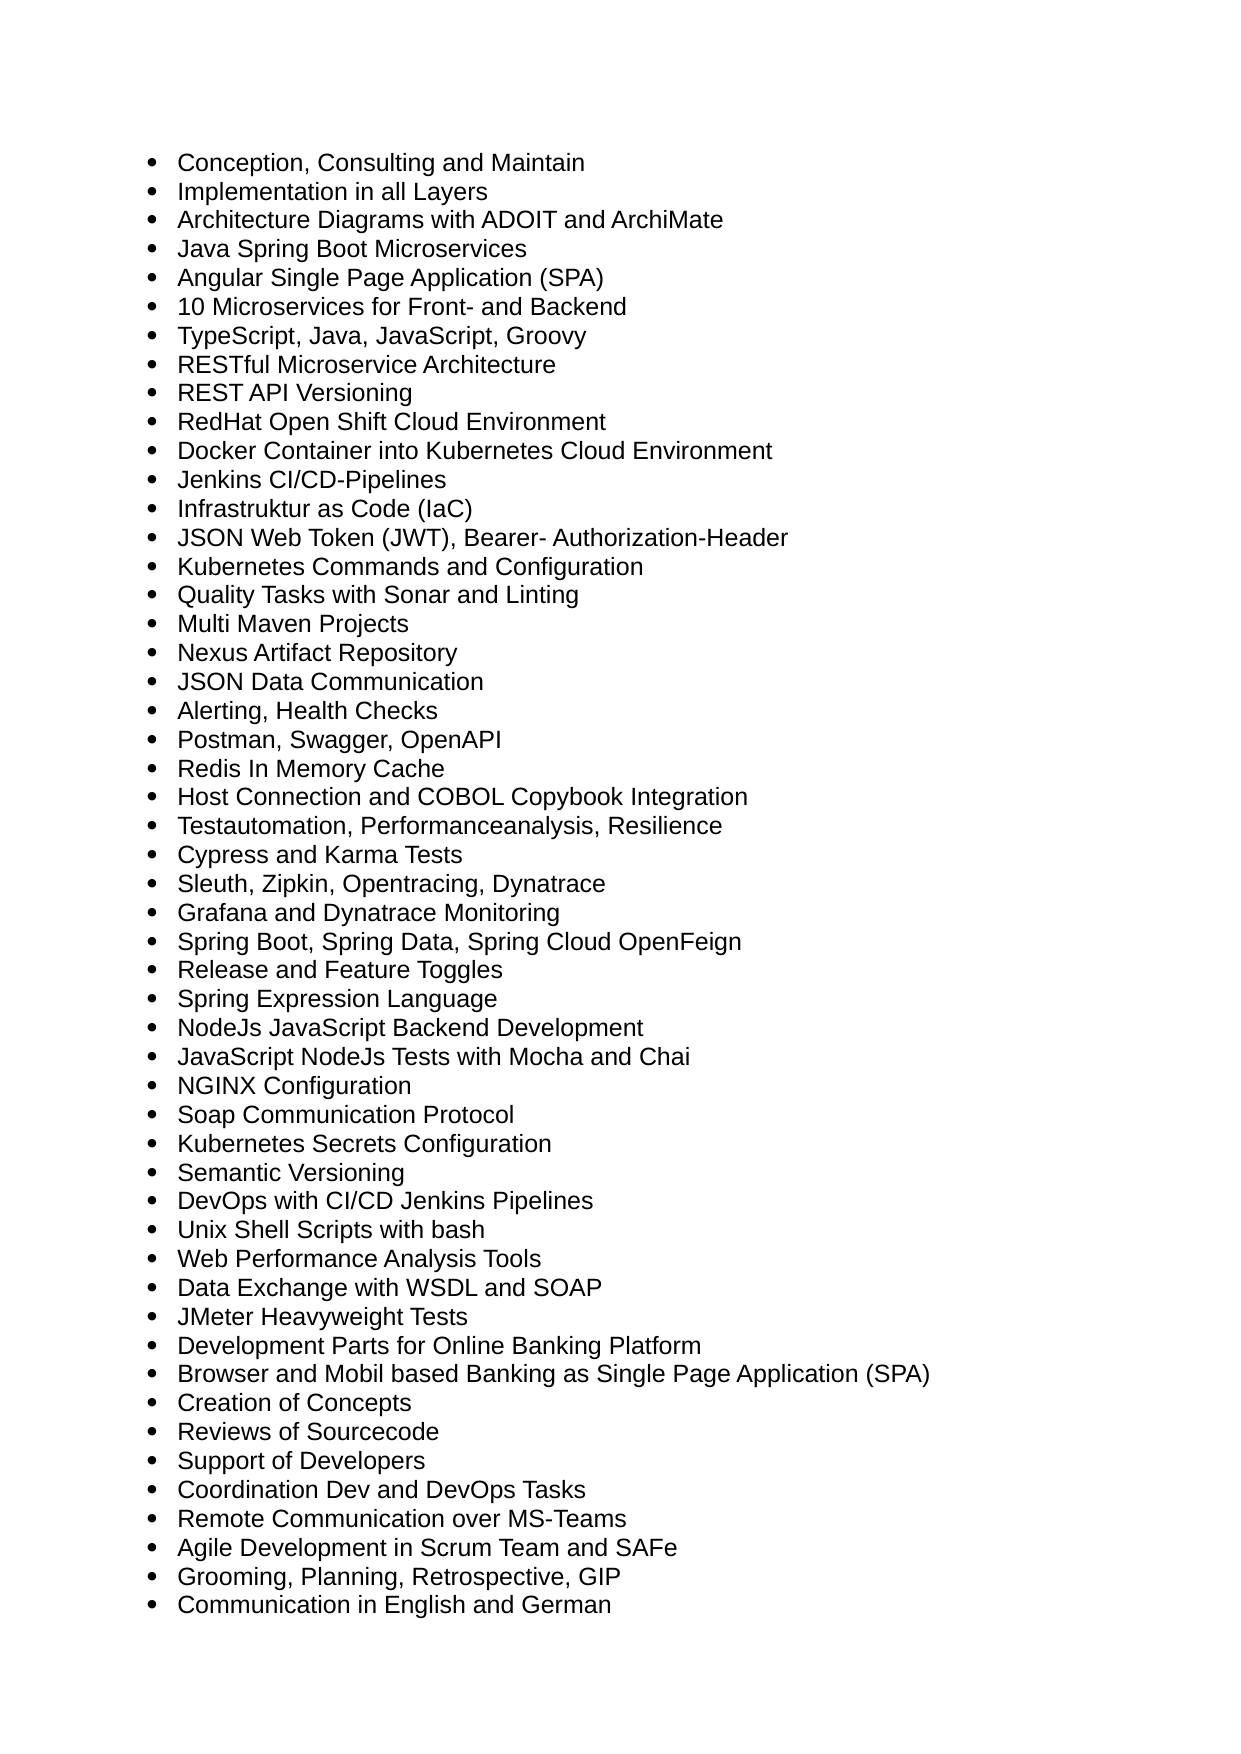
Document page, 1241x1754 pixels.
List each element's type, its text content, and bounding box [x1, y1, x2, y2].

list RESTful Microservice Architecture [148, 349, 1104, 378]
list Data Exchange with WSDL and SOAP [148, 1273, 1104, 1302]
list 10 Microservices for Front- and Backend [148, 292, 1104, 321]
list Redis In Memory Cache [148, 753, 1104, 782]
list Docker Container into Kubernetes Cloud Environment [148, 436, 1104, 465]
list Quality Tasks with Sonar and Linting [148, 580, 1104, 609]
list Coordination Dev and DevOps Tasks [148, 1475, 1104, 1504]
list Implementation in all Layers [148, 176, 1104, 205]
list Java Spring Boot Microservices [148, 234, 1104, 263]
list Multi Maven Projects [148, 609, 1104, 638]
list NodeJs JavaScript Backend Development [148, 1013, 1104, 1042]
list TypeScript, Java, JavaScript, Groovy [148, 321, 1104, 349]
list Agile Development in Scrum Team and SAFe [148, 1533, 1104, 1561]
list Kubernetes Commands and Configuration [148, 552, 1104, 580]
list Browser and Mobil based Banking as Single Page Application (SPA) [148, 1359, 1104, 1388]
list Semantic Versioning [148, 1157, 1104, 1186]
list Grooming, Planning, Retrospective, GIP [148, 1561, 1104, 1590]
list Jenkins CI/CD-Pipelines [148, 465, 1104, 494]
list Creation of Concepts [148, 1388, 1104, 1417]
list Nexus Artifact Repository [148, 638, 1104, 667]
list Infrastruktur as Code (IaC) [148, 494, 1104, 523]
list JMeter Heavyweight Tests [148, 1302, 1104, 1331]
list Soap Communication Protocol [148, 1100, 1104, 1129]
list Alerting, Health Checks [148, 696, 1104, 725]
list Unix Shell Scripts with bash [148, 1215, 1104, 1244]
list Cypress and Karma Tests [148, 840, 1104, 869]
list Postman, Swagger, OpenAPI [148, 725, 1104, 753]
list Host Connection and COBOL Copybook Integration [148, 782, 1104, 811]
list Testautomation, Performanceanalysis, Resilience [148, 811, 1104, 840]
list Release and Feature Toggles [148, 956, 1104, 984]
list Development Parts for Online Banking Platform [148, 1331, 1104, 1359]
list Spring Expression Language [148, 984, 1104, 1013]
list RedHat Open Shift Cloud Environment [148, 407, 1104, 436]
list Kubernetes Secrets Configuration [148, 1129, 1104, 1157]
list Architecture Diagrams with ADOIT and ArchiMate [148, 205, 1104, 234]
list DevOps with CI/CD Jenkins Pipelines [148, 1186, 1104, 1215]
list Communication in English and German [148, 1590, 1104, 1619]
list Angular Single Page Application (SPA) [148, 263, 1104, 292]
list JavaScript NodeJs Tests with Mocha and Chai [148, 1042, 1104, 1071]
list REST API Versioning [148, 378, 1104, 407]
list Web Performance Analysis Tools [148, 1244, 1104, 1273]
list Grafana and Dynatrace Monitoring [148, 898, 1104, 927]
list Spring Boot, Spring Data, Spring Cloud OpenFeign [148, 927, 1104, 956]
list Sleuth, Zipkin, Opentracing, Dynatrace [148, 869, 1104, 898]
list JSON Data Communication [148, 667, 1104, 696]
list Conception, Consulting and Maintain [148, 148, 1104, 176]
list Support of Developers [148, 1446, 1104, 1475]
list Remote Communication over MS-Teams [148, 1504, 1104, 1533]
list Reviews of Sourcecode [148, 1417, 1104, 1446]
list NGINX Configuration [148, 1071, 1104, 1100]
list JSON Web Token (JWT), Bearer- Authorization-Header [148, 523, 1104, 552]
